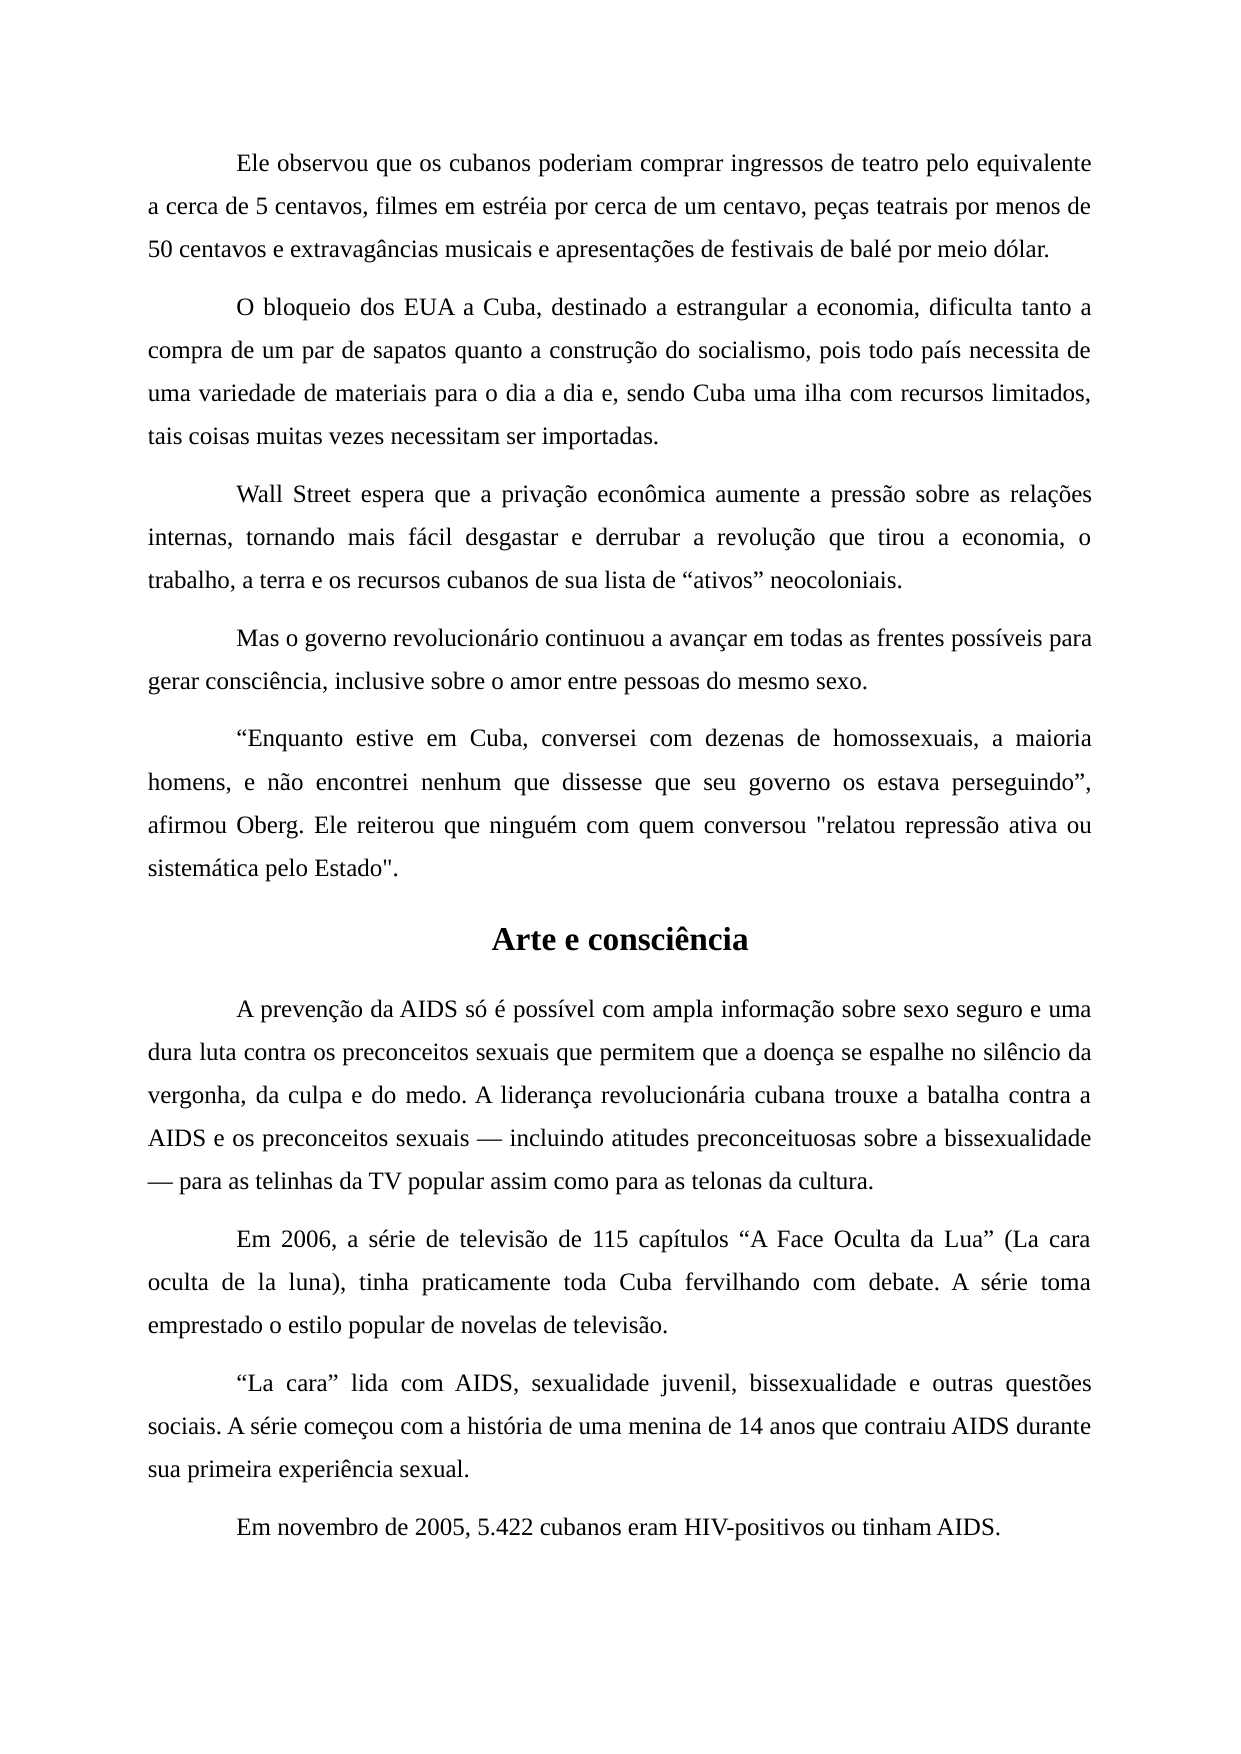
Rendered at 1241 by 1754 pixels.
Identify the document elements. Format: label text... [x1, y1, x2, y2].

text Wall Street espera que a privação econômica aumente a pressão sobre as relações internas, tornando mais fácil desgastar e derrubar a revolução que tirou a economia, o trabalho, a terra e os recursos cubanos de sua lista de “ativos” neocoloniais. [148, 479, 1093, 594]
text Em 2006, a série de televisão de 115 capítulos “A Face Oculta da Lua” (La cara oculta de la luna), tinha praticamente toda Cuba fervilhando com debate. A série toma emprestado o estilo popular de novelas de televisão. [148, 1224, 1093, 1339]
subtitle Arte e consciência [148, 919, 1093, 958]
text “Enquanto estive em Cuba, conversei com dezenas de homossexuais, a maioria homens, e não encontrei nenhum que dissesse que seu governo os estava perseguindo”, afirmou Oberg. Ele reiterou que ninguém com quem conversou "relatou repressão ativa ou sistemática pelo Estado". [148, 723, 1093, 882]
text Em novembro de 2005, 5.422 cubanos eram HIV-positivos ou tinham AIDS. [148, 1512, 1093, 1541]
text O bloqueio dos EUA a Cuba, destinado a estrangular a economia, dificulta tanto a compra de um par de sapatos quanto a construção do socialismo, pois todo país necessita de uma variedade de materiais para o dia a dia e, sendo Cuba uma ilha com recursos limitados, tais coisas muitas vezes necessitam ser importadas. [148, 292, 1093, 450]
text Ele observou que os cubanos poderiam comprar ingressos de teatro pelo equivalente a cerca de 5 centavos, filmes em estréia por cerca de um centavo, peças teatrais por menos de 50 centavos e extravagâncias musicais e apresentações de festivais de balé por meio dólar. [148, 148, 1093, 263]
text A prevenção da AIDS só é possível com ampla informação sobre sexo seguro e uma dura luta contra os preconceitos sexuais que permitem que a doença se espalhe no silêncio da vergonha, da culpa e do medo. A liderança revolucionária cubana trouxe a batalha contra a AIDS e os preconceitos sexuais — incluindo atitudes preconceituosas sobre a bissexualidade — para as telinhas da TV popular assim como para as telonas da cultura. [148, 994, 1093, 1195]
text “La cara” lida com AIDS, sexualidade juvenil, bissexualidade e outras questões sociais. A série começou com a história de uma menina de 14 anos que contraiu AIDS durante sua primeira experiência sexual. [148, 1368, 1093, 1483]
text Mas o governo revolucionário continuou a avançar em todas as frentes possíveis para gerar consciência, inclusive sobre o amor entre pessoas do mesmo sexo. [148, 623, 1093, 694]
